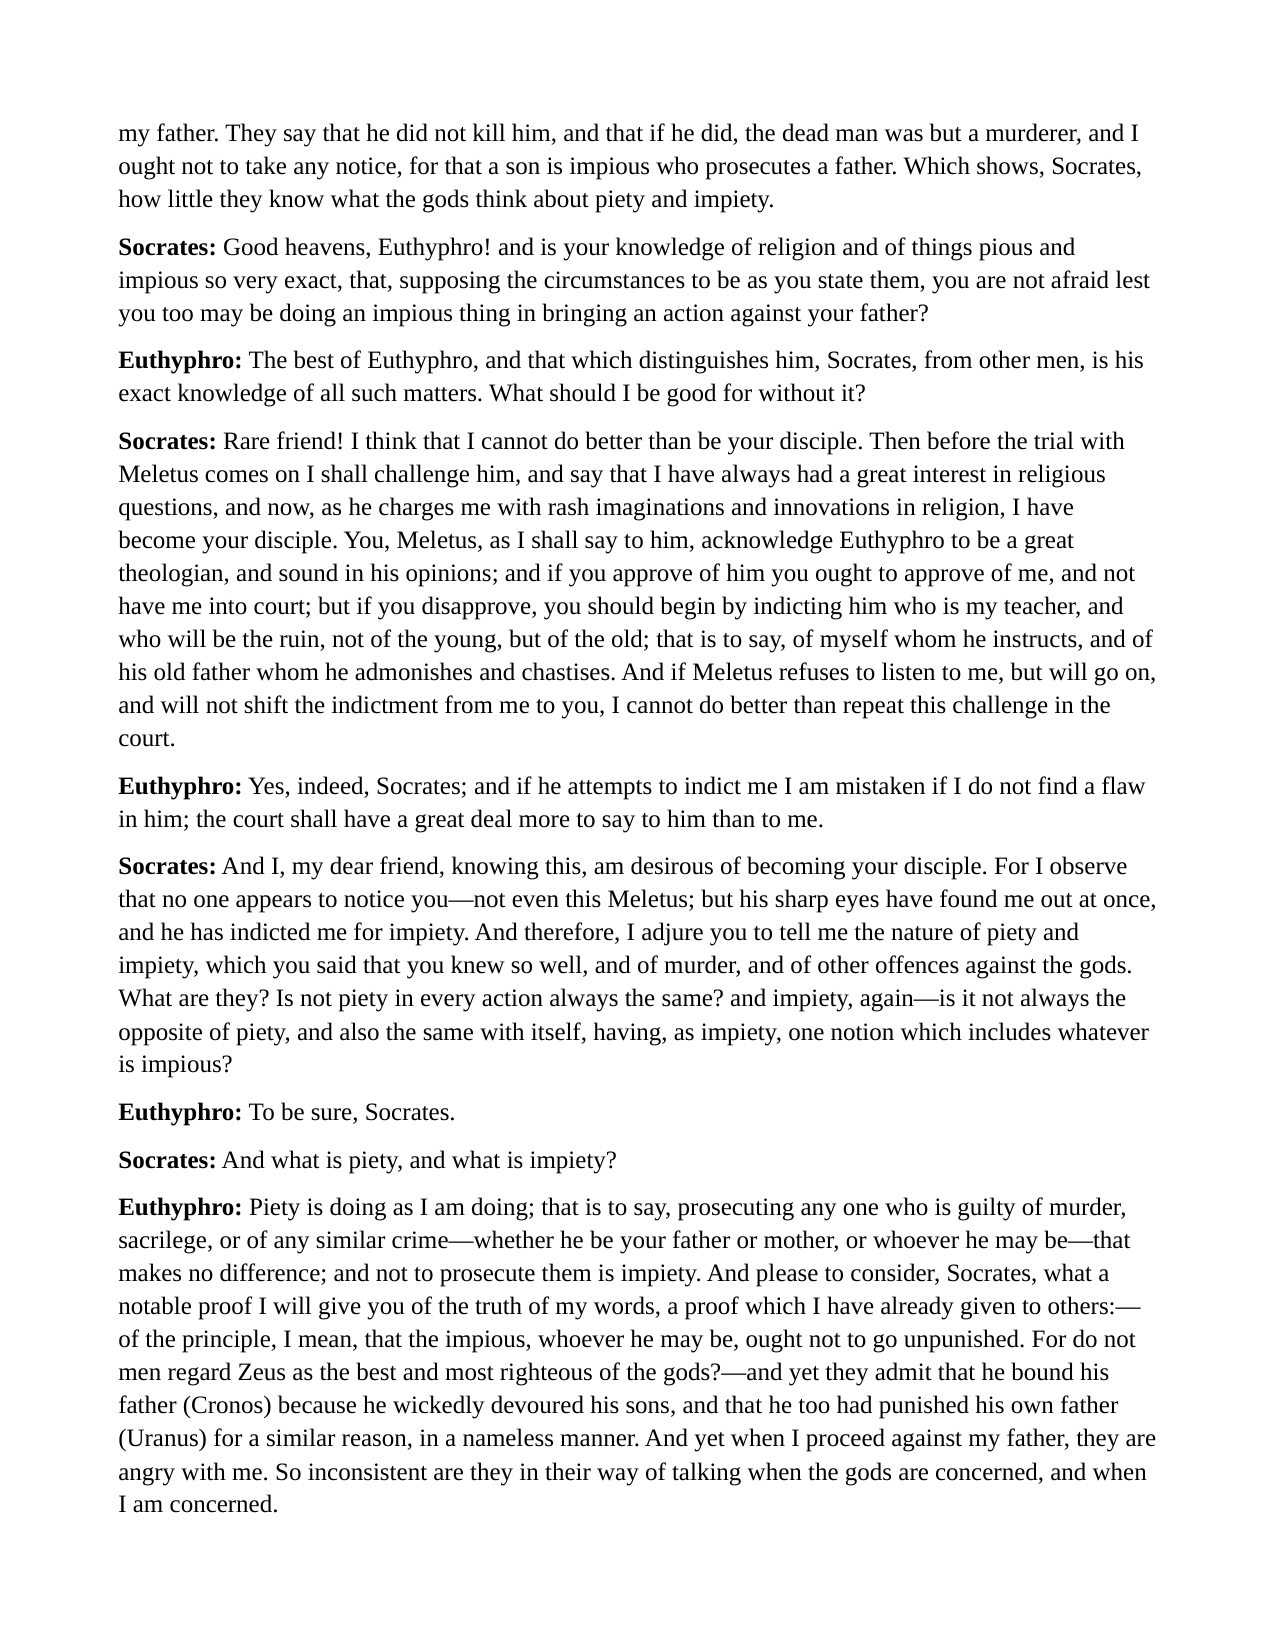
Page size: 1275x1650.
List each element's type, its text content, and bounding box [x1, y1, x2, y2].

text Socrates: Rare friend! I think that I cannot do better than be your disciple. Then before the trial with Meletus comes on I shall challenge him, and say that I have always had a great interest in religious questions, and now, as he charges me with rash imaginations and innovations in religion, I have become your disciple. You, Meletus, as I shall say to him, acknowledge Euthyphro to be a great theologian, and sound in his opinions; and if you approve of him you ought to approve of me, and not have me into court; but if you disapprove, you should begin by indicting him who is my teacher, and who will be the ruin, not of the young, but of the old; that is to say, of myself whom he instructs, and of his old father whom he admonishes and chastises. And if Meletus refuses to listen to me, but will go on, and will not shift the indictment from me to you, I cannot do better than repeat this challenge in the court. [118, 426, 1157, 752]
text Euthyphro: To be sure, Socrates. [118, 1097, 1157, 1126]
text Euthyphro: Piety is doing as I am doing; that is to say, prosecuting any one who is guilty of murder, sacrilege, or of any similar crime—whether he be your father or mother, or whoever he may be—that makes no difference; and not to prosecute them is impiety. And please to consider, Socrates, what a notable proof I will give you of the truth of my words, a proof which I have already given to others:—of the principle, I mean, that the impious, whoever he may be, ought not to go unpunished. For do not men regard Zeus as the best and most righteous of the gods?—and yet they admit that he bound his father (Cronos) because he wickedly devoured his sons, and that he too had punished his own father (Uranus) for a similar reason, in a nameless manner. And yet when I proceed against my father, they are angry with me. So inconsistent are they in their way of talking when the gods are concerned, and when I am concerned. [118, 1192, 1157, 1518]
text Euthyphro: Yes, indeed, Socrates; and if he attempts to indict me I am mistaken if I do not find a flaw in him; the court shall have a great deal more to say to him than to me. [118, 771, 1157, 833]
text Socrates: Good heavens, Euthyphro! and is your knowledge of religion and of things pious and impious so very exact, that, supposing the circumstances to be as you state them, you are not afraid lest you too may be doing an impious thing in bringing an action against your father? [118, 232, 1157, 327]
text Euthyphro: The best of Euthyphro, and that which distinguishes him, Socrates, from other men, is his exact knowledge of all such matters. What should I be good for without it? [118, 345, 1157, 407]
text Socrates: And what is piety, and what is impiety? [118, 1145, 1157, 1173]
text Socrates: And I, my dear friend, knowing this, am desirous of becoming your disciple. For I observe that no one appears to notice you—not even this Meletus; but his sharp eyes have found me out at once, and he has indicted me for impiety. And therefore, I adjure you to tell me the nature of piety and impiety, which you said that you knew so well, and of murder, and of other offences against the gods. What are they? Is not piety in every action always the same? and impiety, again—is it not always the opposite of piety, and also the same with itself, having, as impiety, one notion which includes whatever is impious? [118, 851, 1157, 1078]
text my father. They say that he did not kill him, and that if he did, the dead man was but a murderer, and I ought not to take any notice, for that a son is impious who prosecutes a father. Which shows, Socrates, how little they know what the gods think about piety and impiety. [118, 118, 1157, 213]
